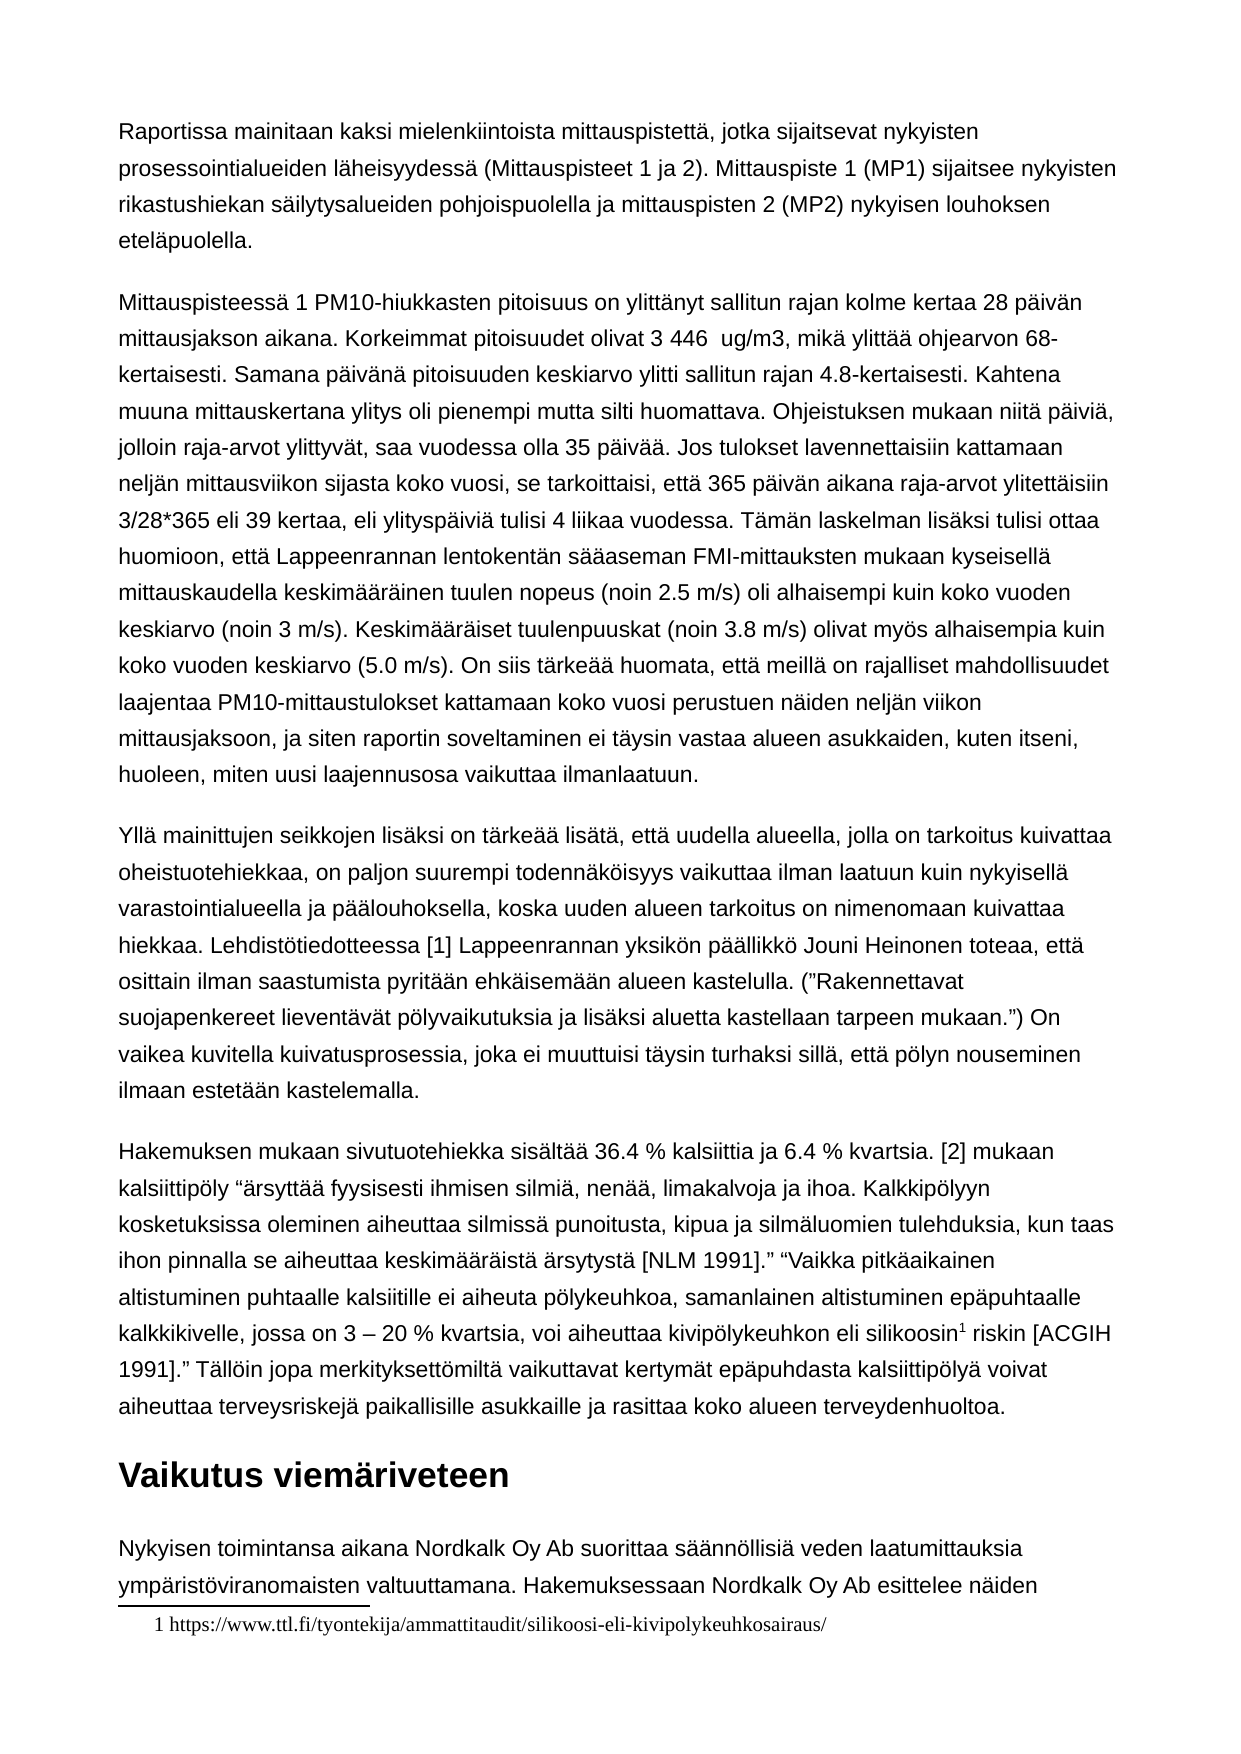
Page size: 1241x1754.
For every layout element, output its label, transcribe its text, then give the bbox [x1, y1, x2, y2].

text Yllä mainittujen seikkojen lisäksi on tärkeää lisätä, että uudella alueella, jolla on tarkoitus kuivattaa oheistuotehiekkaa, on paljon suurempi todennäköisyys vaikuttaa ilman laatuun kuin nykyisellä varastointialueella ja päälouhoksella, koska uuden alueen tarkoitus on nimenomaan kuivattaa hiekkaa. Lehdistötiedotteessa [1] Lappeenrannan yksikön päällikkö Jouni Heinonen toteaa, että osittain ilman saastumista pyritään ehkäisemään alueen kastelulla. (”Rakennettavat suojapenkereet lieventävät pölyvaikutuksia ja lisäksi aluetta kastellaan tarpeen mukaan.”) On vaikea kuvitella kuivatusprosessia, joka ei muuttuisi täysin turhaksi sillä, että pölyn nouseminen ilmaan estetään kastelemalla. [118, 822, 1122, 1103]
text Hakemuksen mukaan sivutuotehiekka sisältää 36.4 % kalsiittia ja 6.4 % kvartsia. [2] mukaan kalsiittipöly “ärsyttää fyysisesti ihmisen silmiä, nenää, limakalvoja ja ihoa. Kalkkipölyyn kosketuksissa oleminen aiheuttaa silmissä punoitusta, kipua ja silmäluomien tulehduksia, kun taas ihon pinnalla se aiheuttaa keskimääräistä ärsytystä [NLM 1991].” “Vaikka pitkäaikainen altistuminen puhtaalle kalsiitille ei aiheuta pölykeuhkoa, samanlainen altistuminen epäpuhtaalle kalkkikivelle, jossa on 3 – 20 % kvartsia, voi aiheuttaa kivipölykeuhkon eli silikoosin riskin [ACGIH 1991].” Tällöin jopa merkityksettömiltä vaikuttavat kertymät epäpuhdasta kalsiittipölyä voivat aiheuttaa terveysriskejä paikallisille asukkaille ja rasittaa koko alueen terveydenhuoltoa. [118, 1138, 1122, 1419]
text Nykyisen toimintansa aikana Nordkalk Oy Ab suorittaa säännöllisiä veden laatumittauksia ympäristöviranomaisten valtuuttamana. Hakemuksessaan Nordkalk Oy Ab esittelee näiden [118, 1535, 1122, 1598]
text Mittauspisteessä 1 PM10-hiukkasten pitoisuus on ylittänyt sallitun rajan kolme kertaa 28 päivän mittausjakson aikana. Korkeimmat pitoisuudet olivat 3 446 ug/m3, mikä ylittää ohjearvon 68-kertaisesti. Samana päivänä pitoisuuden keskiarvo ylitti sallitun rajan 4.8-kertaisesti. Kahtena muuna mittauskertana ylitys oli pienempi mutta silti huomattava. Ohjeistuksen mukaan niitä päiviä, jolloin raja-arvot ylittyvät, saa vuodessa olla 35 päivää. Jos tulokset lavennettaisiin kattamaan neljän mittausviikon sijasta koko vuosi, se tarkoittaisi, että 365 päivän aikana raja-arvot ylitettäisiin 3/28*365 eli 39 kertaa, eli ylityspäiviä tulisi 4 liikaa vuodessa. Tämän laskelman lisäksi tulisi ottaa huomioon, että Lappeenrannan lentokentän sääaseman FMI-mittauksten mukaan kyseisellä mittauskaudella keskimääräinen tuulen nopeus (noin 2.5 m/s) oli alhaisempi kuin koko vuoden keskiarvo (noin 3 m/s). Keskimääräiset tuulenpuuskat (noin 3.8 m/s) olivat myös alhaisempia kuin koko vuoden keskiarvo (5.0 m/s). On siis tärkeää huomata, että meillä on rajalliset mahdollisuudet laajentaa PM10-mittaustulokset kattamaan koko vuosi perustuen näiden neljän viikon mittausjaksoon, ja siten raportin soveltaminen ei täysin vastaa alueen asukkaiden, kuten itseni, huoleen, miten uusi laajennusosa vaikuttaa ilmanlaatuun. [118, 288, 1122, 787]
text https://www.ttl.fi/tyontekija/ammattitaudit/silikoosi-eli-kivipolykeuhkosairaus/ [153, 1612, 1122, 1636]
text Vaikutus viemäriveteen [118, 1454, 1122, 1495]
text Raportissa mainitaan kaksi mielenkiintoista mittauspistettä, jotka sijaitsevat nykyisten prosessointialueiden läheisyydessä (Mittauspisteet 1 ja 2). Mittauspiste 1 (MP1) sijaitsee nykyisten rikastushiekan säilytysalueiden pohjoispuolella ja mittauspisten 2 (MP2) nykyisen louhoksen eteläpuolella. [118, 118, 1122, 253]
